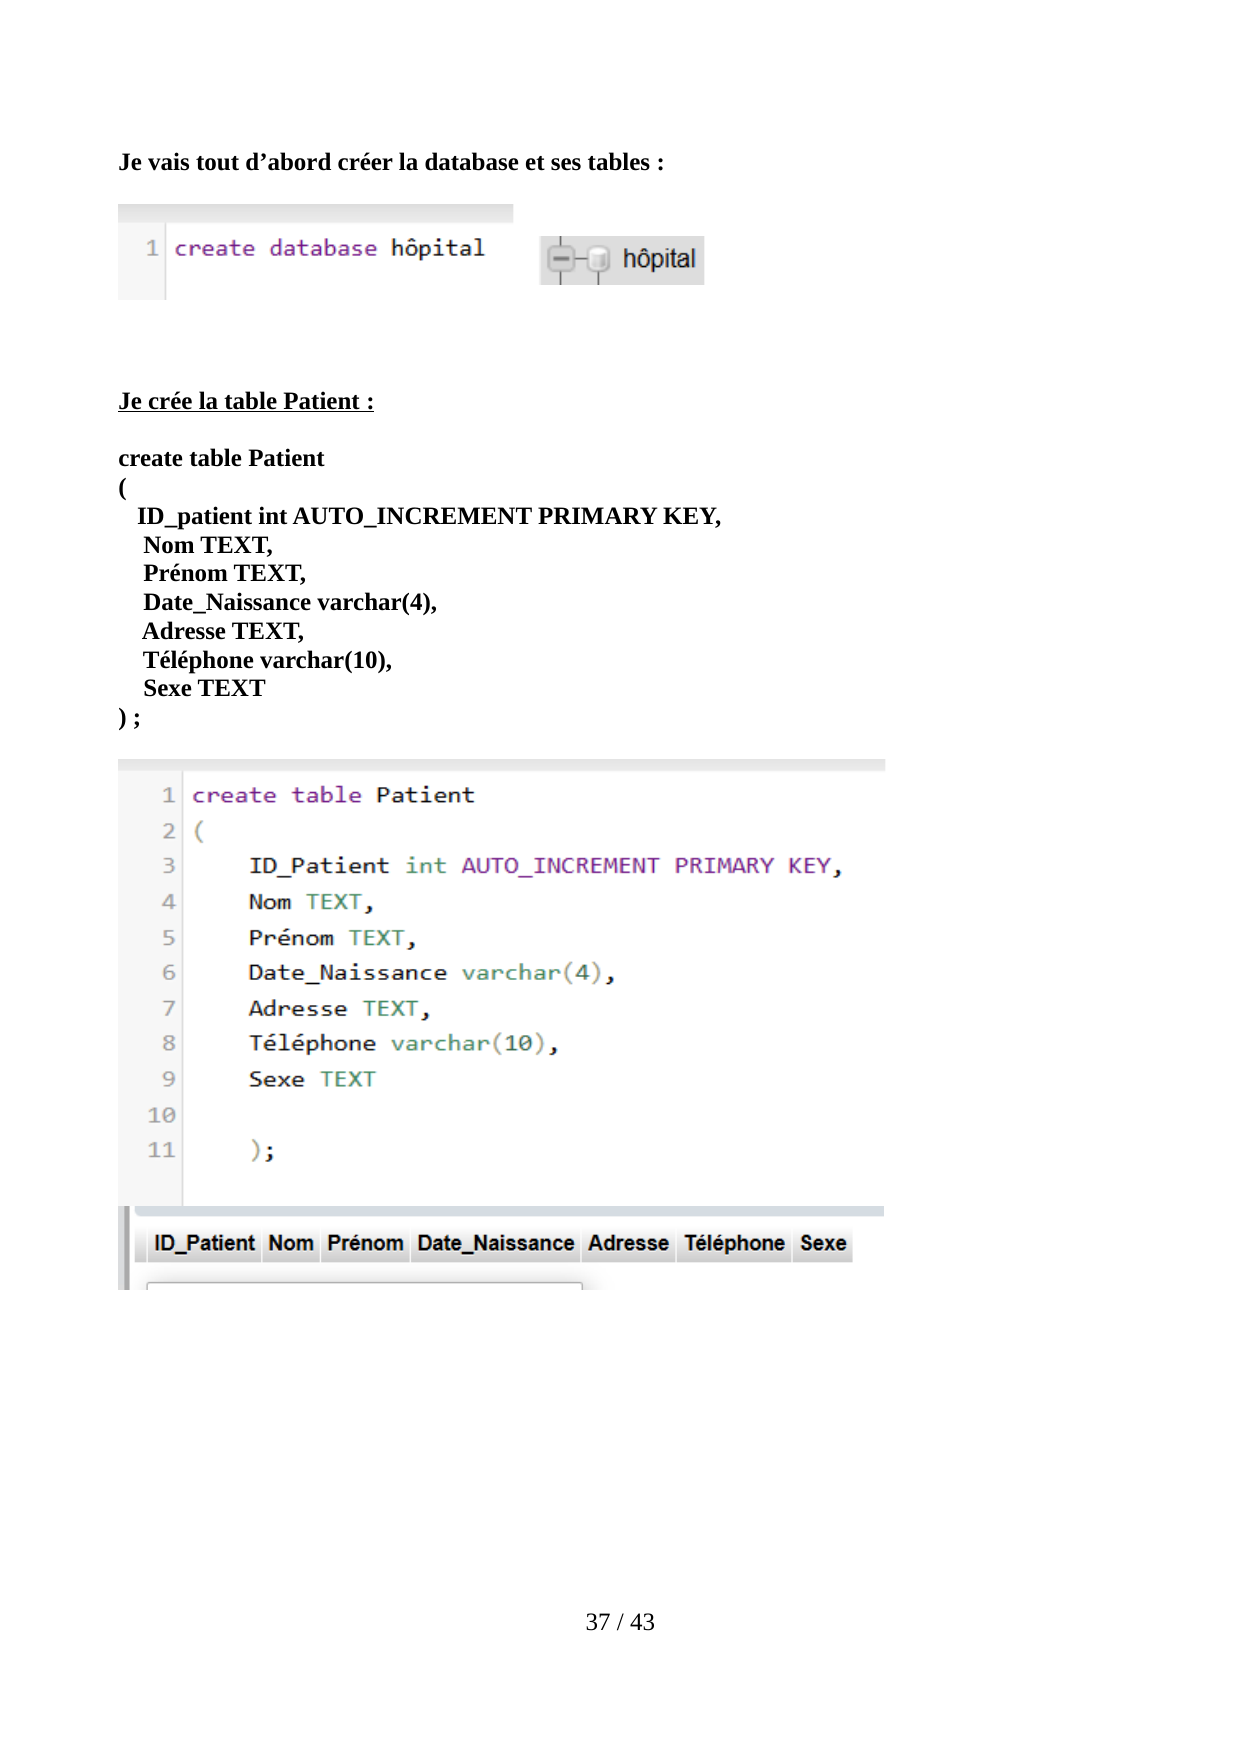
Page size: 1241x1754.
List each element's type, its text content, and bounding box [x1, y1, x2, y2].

picture [538, 236, 705, 285]
text Je vais tout d’abord créer la database et ses tables : [118, 147, 1122, 176]
text Nom TEXT, [118, 530, 1122, 558]
picture [118, 759, 886, 1290]
text Téléphone varchar(10), [118, 645, 1122, 673]
text create table Patient [118, 443, 1122, 472]
text Sexe TEXT [118, 673, 1122, 702]
text ) ; [118, 702, 1122, 731]
picture [118, 204, 514, 300]
text Prénom TEXT, [118, 558, 1122, 587]
text Date_Naissance varchar(4), [118, 587, 1122, 616]
text ID_patient int AUTO_INCREMENT PRIMARY KEY, [118, 501, 1122, 530]
text ( [118, 472, 1122, 501]
text Je crée la table Patient : [118, 386, 1122, 415]
text Adresse TEXT, [118, 616, 1122, 645]
